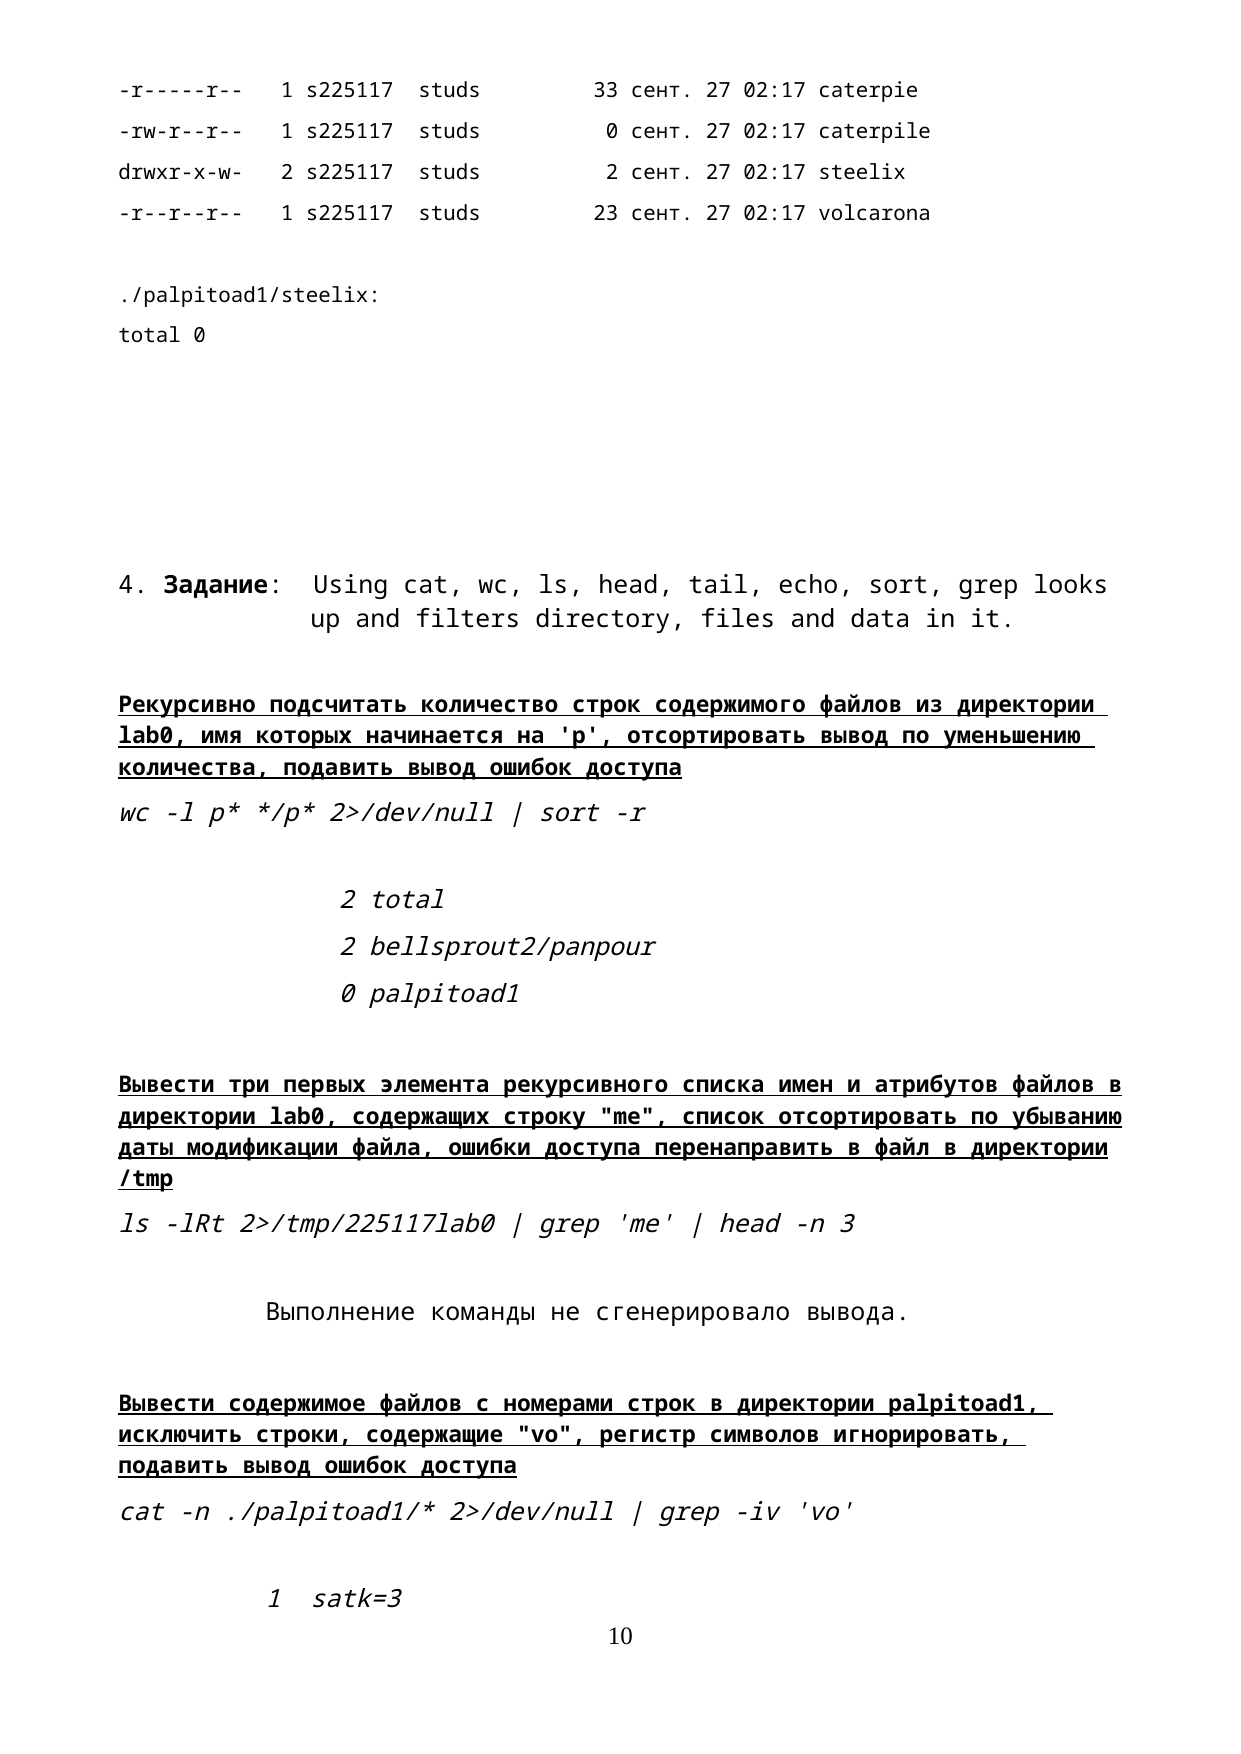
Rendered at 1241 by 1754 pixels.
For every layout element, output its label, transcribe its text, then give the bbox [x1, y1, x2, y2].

text Выполнение команды не сгенерировало вывода. [118, 1294, 1122, 1328]
text -r-----r-- 1 s225117 studs 33 сент. 27 02:17 caterpie [118, 75, 1122, 103]
text Вывести содержимое файлов с номерами строк в директории palpitoad1, исключить строки, содержащие "vo", регистр символов игнорировать, подавить вывод ошибок доступа [118, 1387, 1122, 1481]
text total 0 [118, 321, 1122, 349]
text -rw-r--r-- 1 s225117 studs 0 сент. 27 02:17 caterpile [118, 116, 1122, 144]
text drwxr-x-w- 2 s225117 studs 2 сент. 27 02:17 steelix [118, 157, 1122, 185]
text 1 satk=3 [118, 1581, 1122, 1615]
text 0 palpitoad1 [118, 975, 1122, 1009]
text -r--r--r-- 1 s225117 studs 23 сент. 27 02:17 volcarona [118, 198, 1122, 226]
text ./palpitoad1/steelix: [118, 280, 1122, 308]
text 4. Задание: Using cat, wc, ls, head, tail, echo, sort, grep looks up and filters directory, files and data in it. [118, 566, 1122, 634]
text даты модификации файла, ошибки доступа перенаправить в файл в директории /tmp [118, 1128, 1122, 1193]
text 2 bellsprout2/panpour [118, 929, 1122, 963]
text Вывести три первых элемента рекурсивного списка имен и атрибутов файлов в [118, 1068, 1122, 1095]
text ls -lRt 2>/tmp/225117lab0 | grep 'me' | head -n 3 [118, 1206, 1122, 1240]
text cat -n ./palpitoad1/* 2>/dev/null | grep -iv 'vo' [118, 1493, 1122, 1527]
text 2 total [118, 882, 1122, 916]
text wc -l p* */p* 2>/dev/null | sort -r [118, 794, 1122, 828]
text Рекурсивно подсчитать количество строк содержимого файлов из директории lab0, имя которых начинается на 'p', отсортировать вывод по уменьшению количества, подавить вывод ошибок доступа [118, 688, 1122, 782]
text директории lab0, содержащих строку "me", список отсортировать по убыванию [118, 1096, 1122, 1126]
